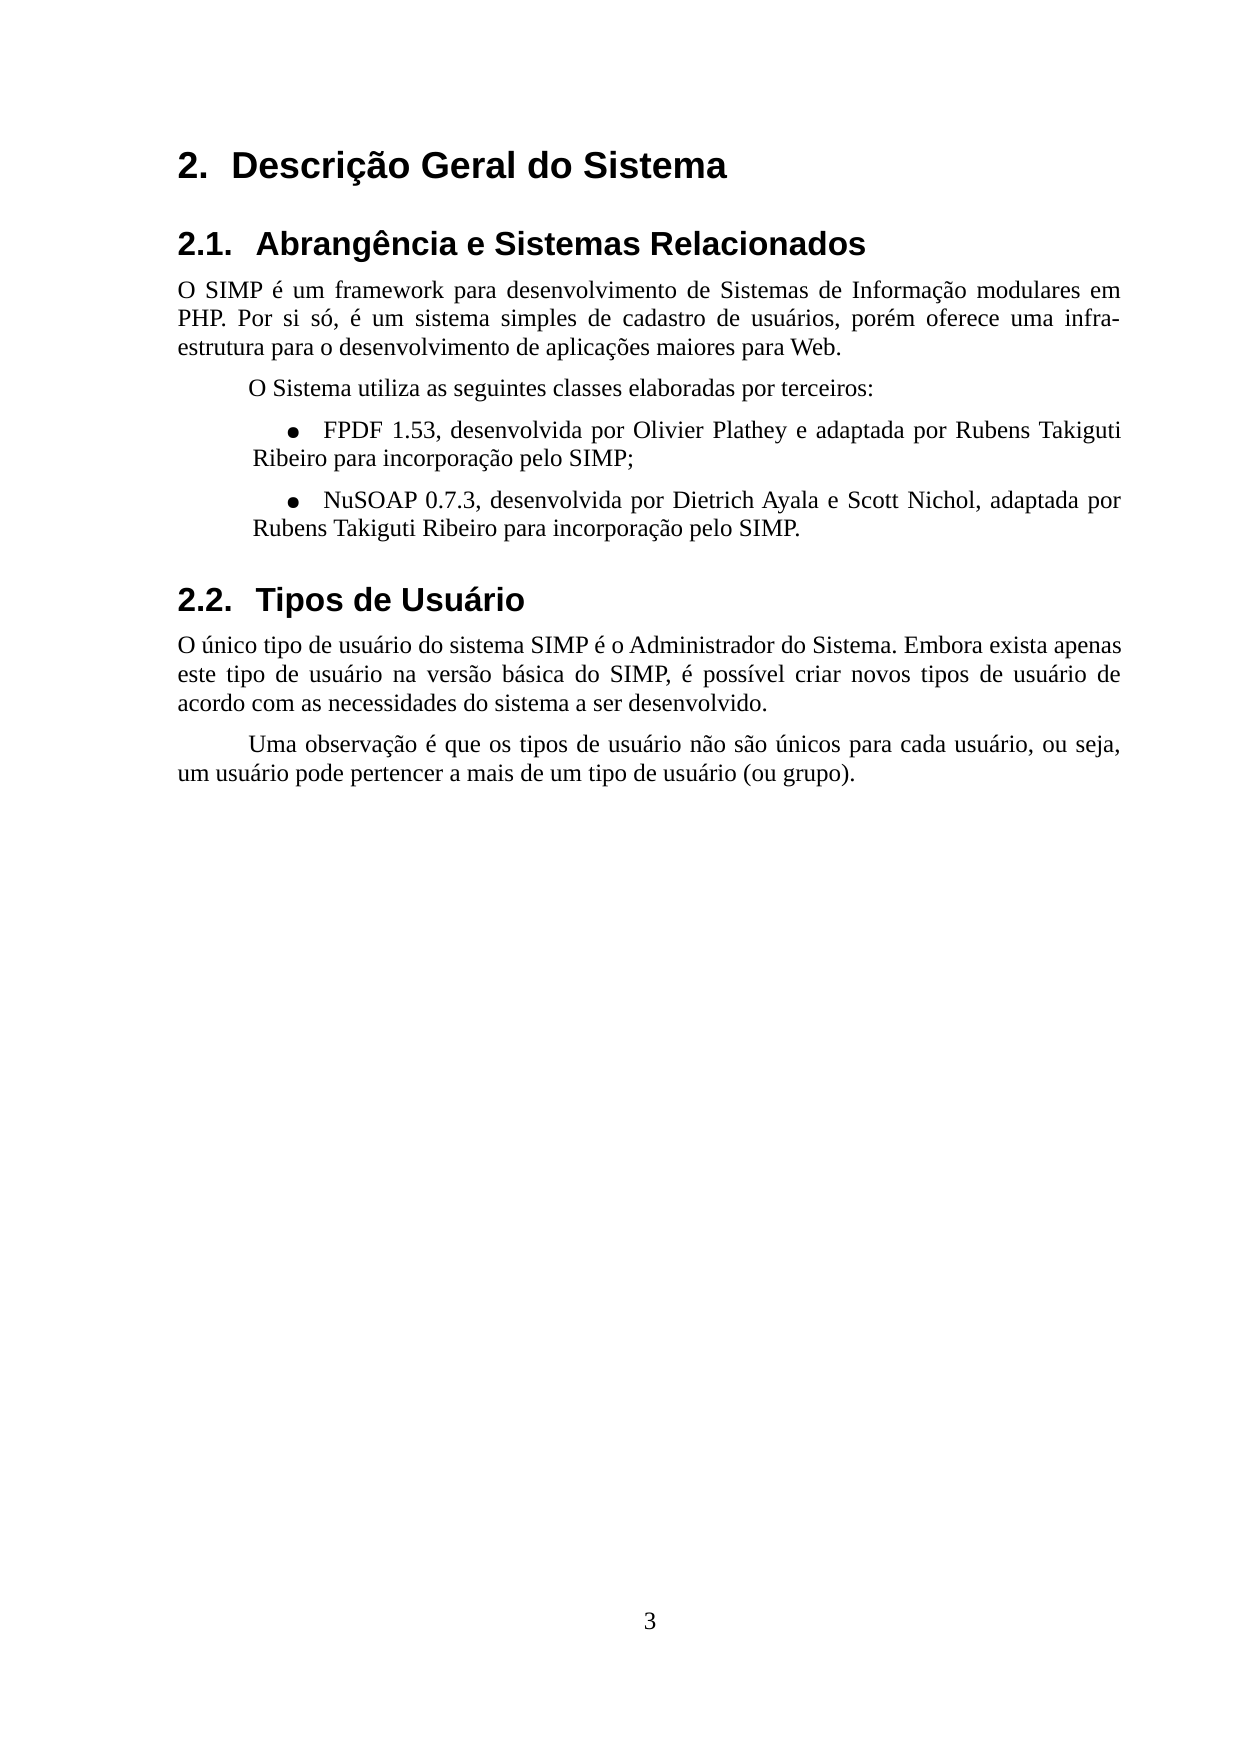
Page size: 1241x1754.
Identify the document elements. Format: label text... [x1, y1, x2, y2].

text O SIMP é um framework para desenvolvimento de Sistemas de Informação modulares em PHP. Por si só, é um sistema simples de cadastro de usuários, porém oferece uma infra-estrutura para o desenvolvimento de aplicações maiores para Web. [177, 275, 1122, 361]
list FPDF 1.53, desenvolvida por Olivier Plathey e adaptada por Rubens Takiguti Ribeiro para incorporação pelo SIMP; [215, 415, 1122, 472]
subtitle Tipos de Usuário [177, 580, 1122, 618]
text O Sistema utiliza as seguintes classes elaboradas por terceiros: [177, 373, 1122, 402]
text O único tipo de usuário do sistema SIMP é o Administrador do Sistema. Embora exista apenas este tipo de usuário na versão básica do SIMP, é possível criar novos tipos de usuário de acordo com as necessidades do sistema a ser desenvolvido. [177, 631, 1122, 717]
subtitle Abrangência e Sistemas Relacionados [177, 224, 1122, 262]
subtitle Descrição Geral do Sistema [177, 143, 1122, 186]
text Uma observação é que os tipos de usuário não são únicos para cada usuário, ou seja, um usuário pode pertencer a mais de um tipo de usuário (ou grupo). [177, 729, 1122, 787]
list NuSOAP 0.7.3, desenvolvida por Dietrich Ayala e Scott Nichol, adaptada por Rubens Takiguti Ribeiro para incorporação pelo SIMP. [215, 485, 1122, 542]
